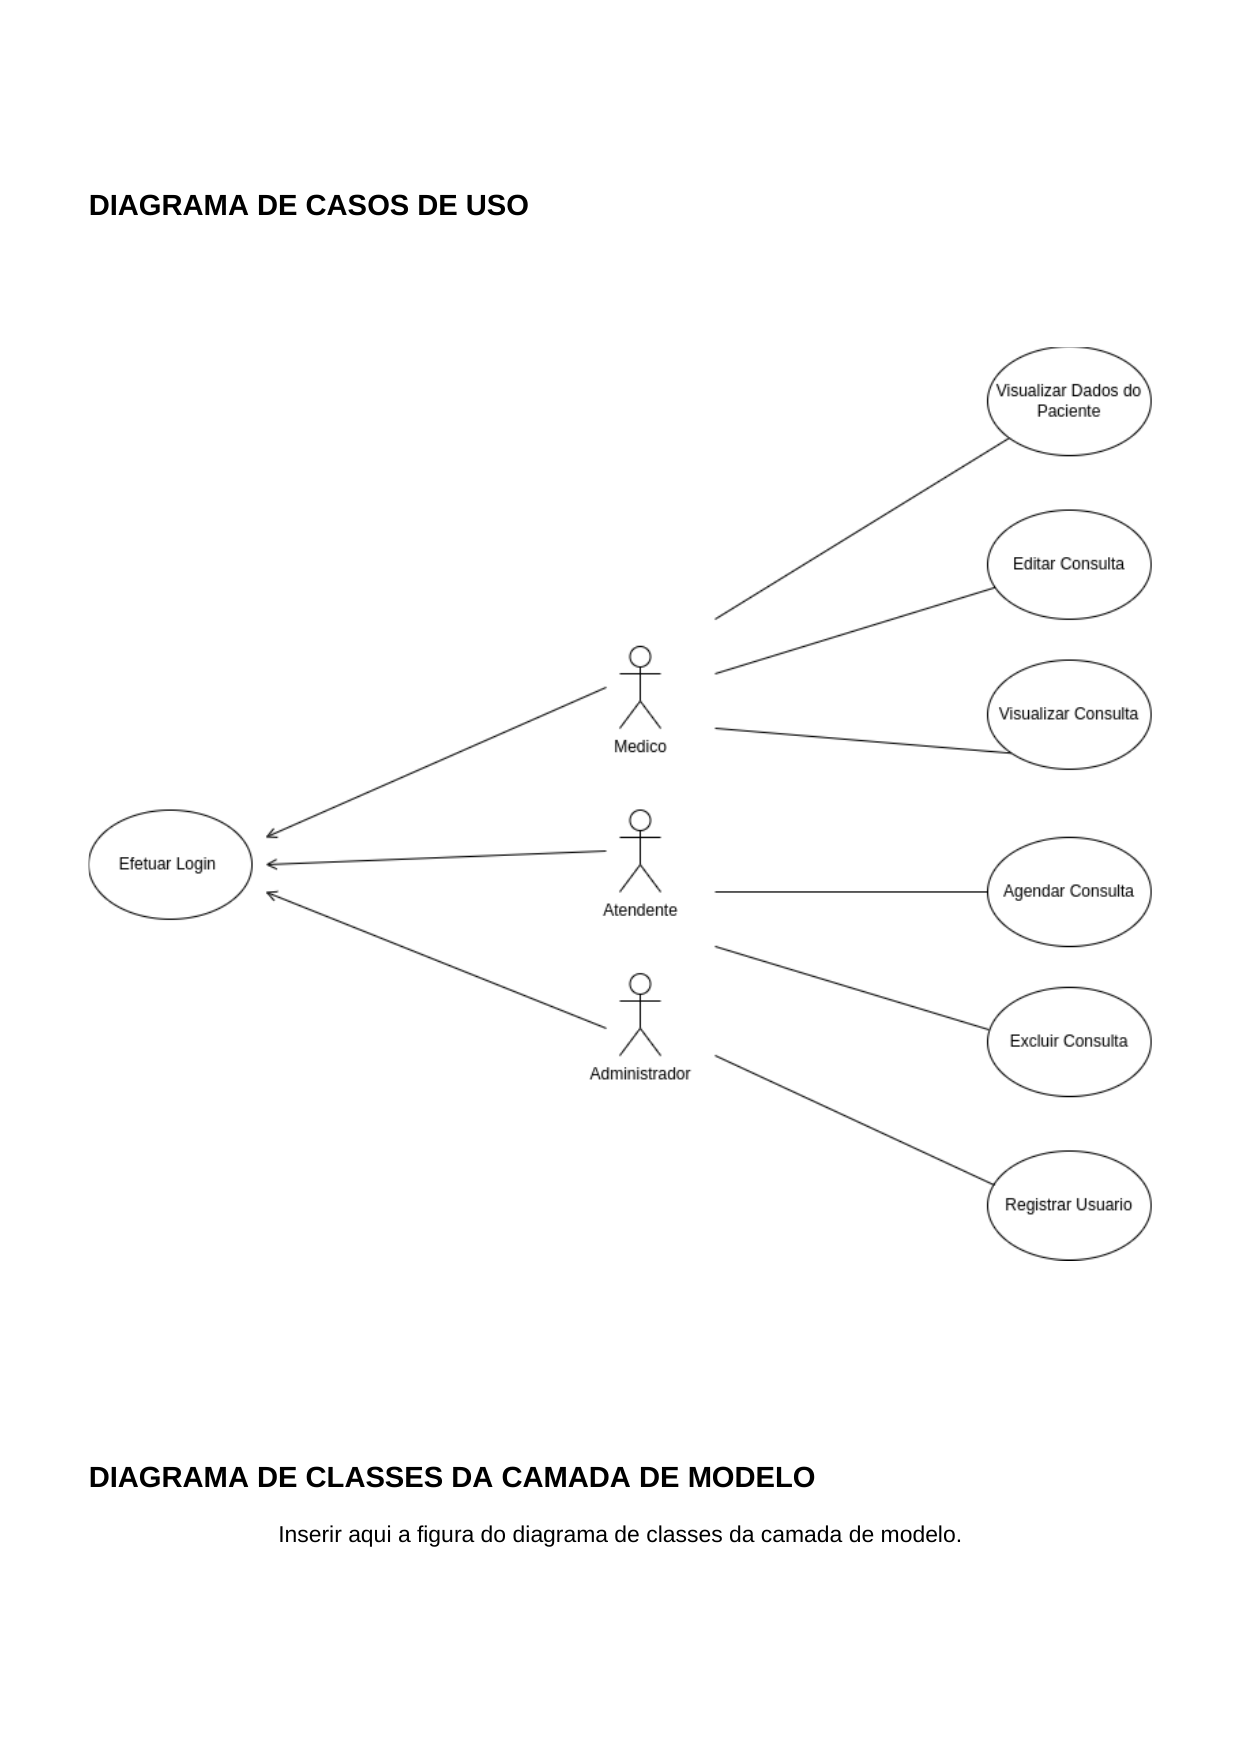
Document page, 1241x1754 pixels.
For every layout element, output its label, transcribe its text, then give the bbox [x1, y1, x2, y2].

text DIAGRAMA DE CASOS DE USO [88, 188, 1152, 222]
text DIAGRAMA DE CLASSES DA CAMADA DE MODELO [88, 1460, 1152, 1494]
text Inserir aqui a figura do diagrama de classes da camada de modelo. [88, 1521, 1152, 1548]
